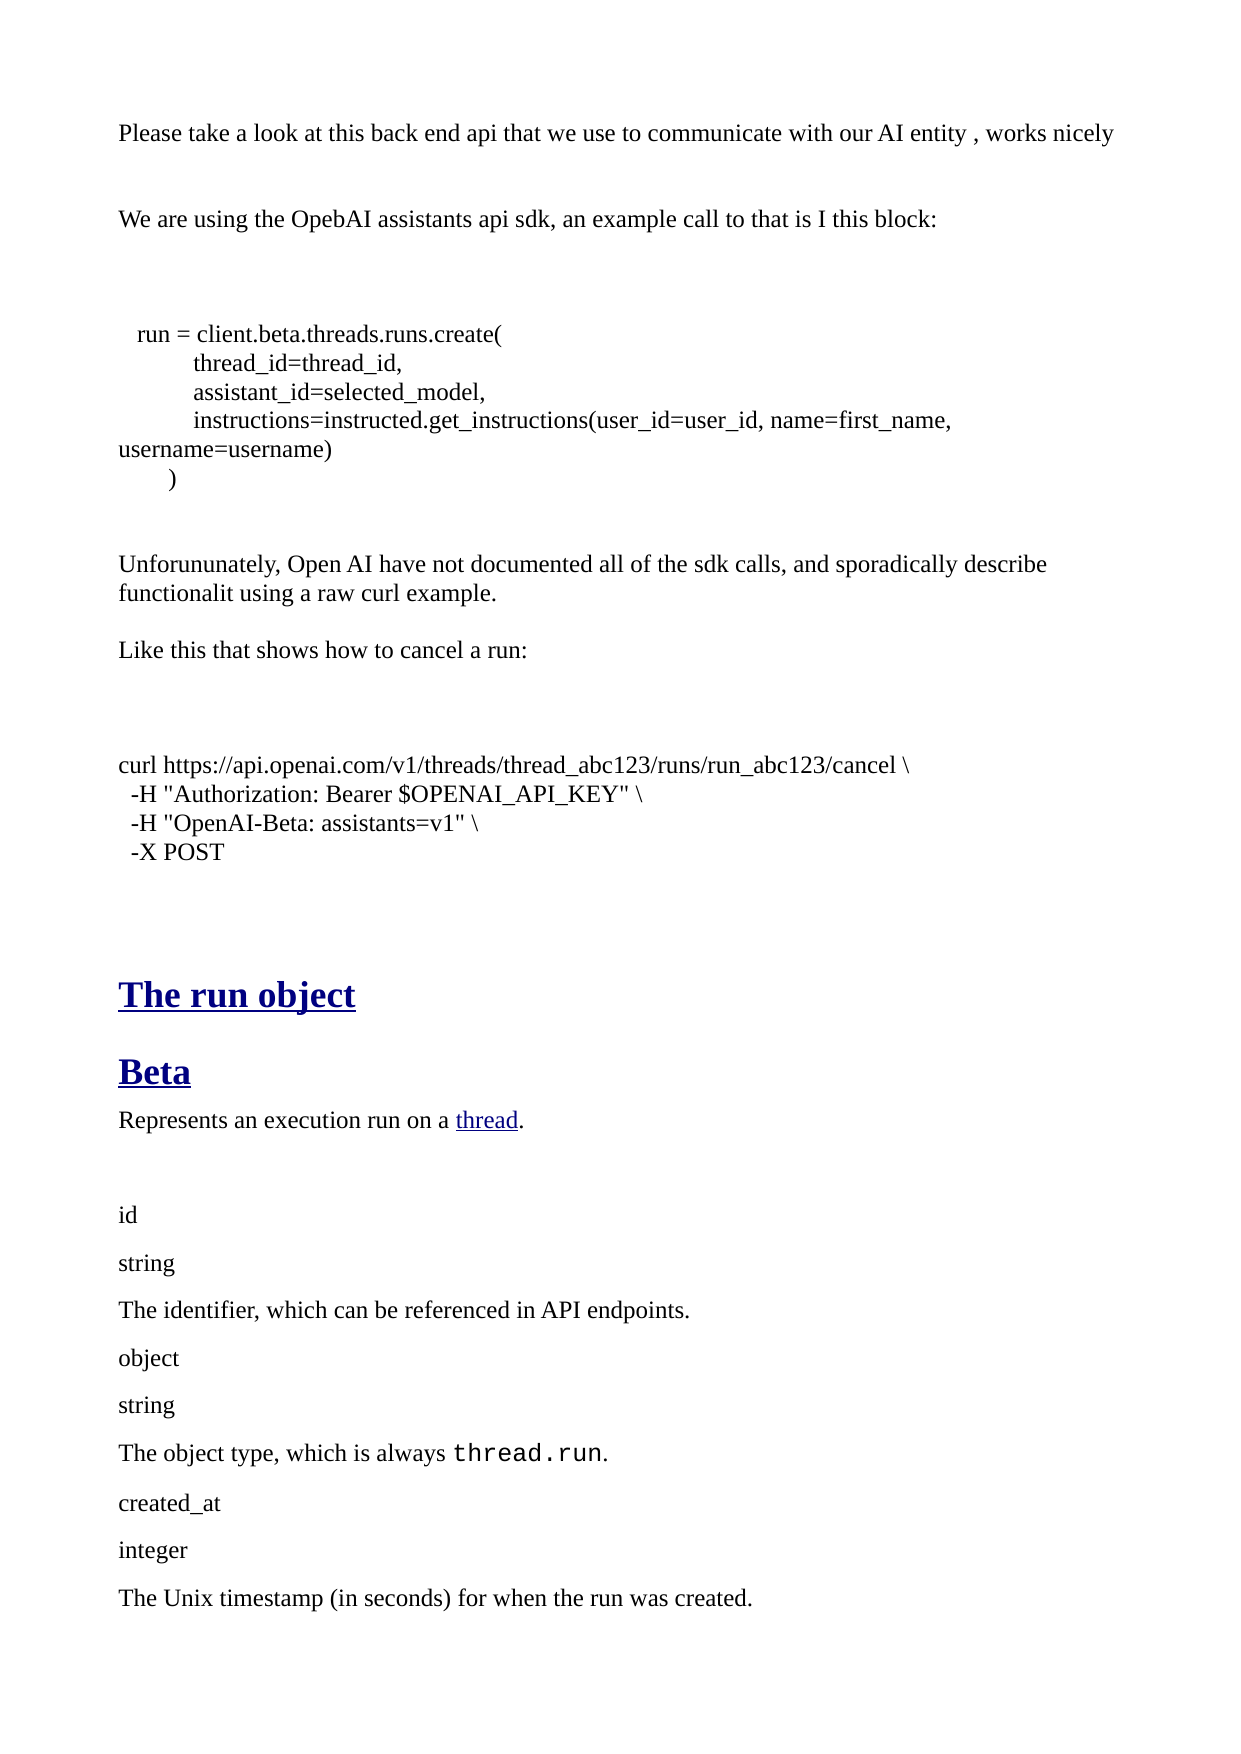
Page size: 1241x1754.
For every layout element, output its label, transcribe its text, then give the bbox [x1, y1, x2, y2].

text -H "Authorization: Bearer $OPENAI_API_KEY" \ [118, 779, 1122, 808]
text thread_id=thread_id, [118, 348, 1122, 377]
text string [118, 1390, 1122, 1419]
text Represents an execution run on a thread. [118, 1105, 1122, 1133]
text The object type, which is always thread.run. [118, 1438, 1122, 1469]
subtitle The run object [118, 973, 1122, 1016]
text Please take a look at this back end api that we use to communicate with our AI entity , works nicely [118, 118, 1122, 147]
text The identifier, which can be referenced in API endpoints. [118, 1295, 1122, 1324]
subtitle Beta [118, 1049, 1122, 1092]
text Unforununately, Open AI have not documented all of the sdk calls, and sporadically describe functionalit using a raw curl example. [118, 549, 1122, 607]
text -X POST [118, 837, 1122, 866]
text instructions=instructed.get_instructions(user_id=user_id, name=first_name, username=username) [118, 406, 1122, 463]
text object [118, 1343, 1122, 1372]
text string [118, 1248, 1122, 1276]
text curl https://api.openai.com/v1/threads/thread_abc123/runs/run_abc123/cancel \ [118, 751, 1122, 779]
text created_at [118, 1488, 1122, 1517]
text We are using the OpebAI assistants api sdk, an example call to that is I this block: [118, 204, 1122, 233]
text The Unix timestamp (in seconds) for when the run was created. [118, 1583, 1122, 1612]
text Like this that shows how to cancel a run: [118, 636, 1122, 664]
text id [118, 1200, 1122, 1229]
text integer [118, 1536, 1122, 1564]
text ) [118, 463, 1122, 492]
text -H "OpenAI-Beta: assistants=v1" \ [118, 808, 1122, 837]
text assistant_id=selected_model, [118, 377, 1122, 406]
text run = client.beta.threads.runs.create( [118, 319, 1122, 348]
